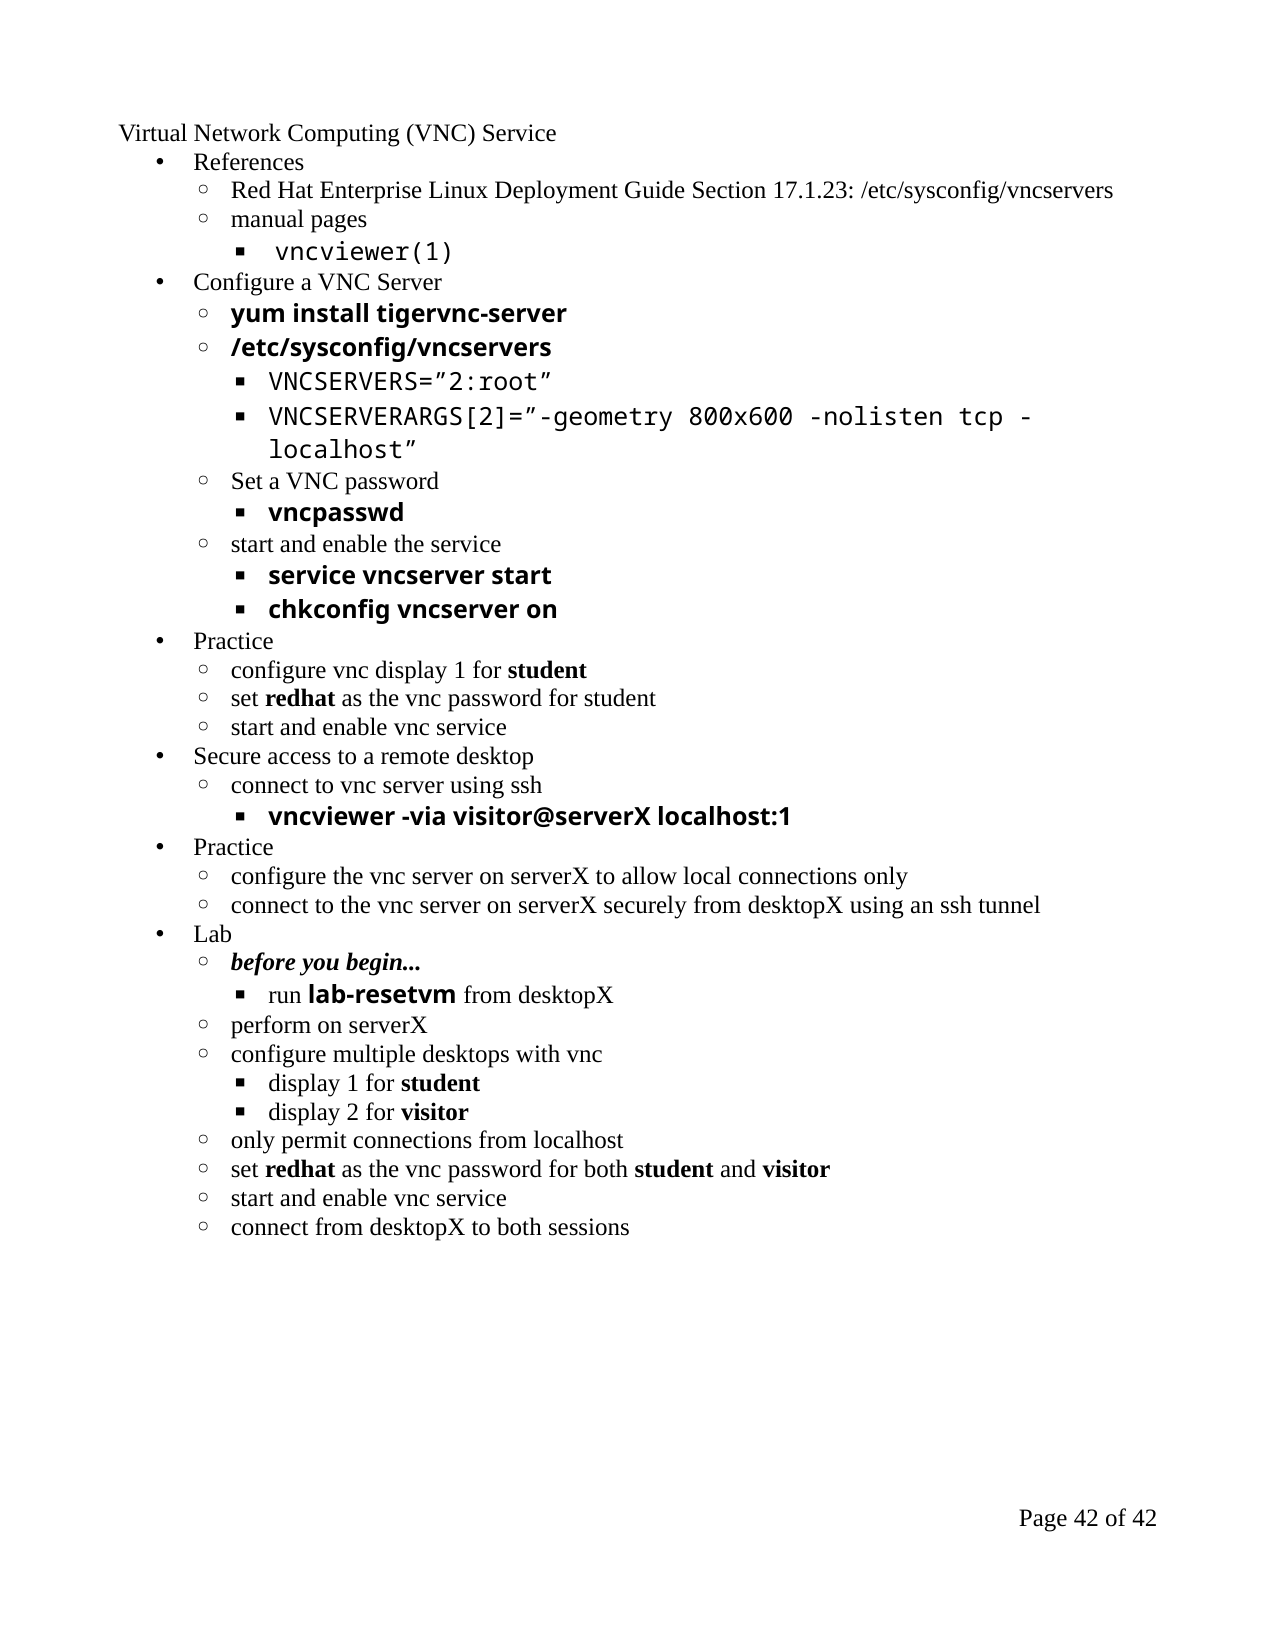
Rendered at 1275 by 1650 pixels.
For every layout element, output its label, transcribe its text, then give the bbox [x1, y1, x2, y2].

list display 2 for visitor [231, 1097, 1157, 1125]
list /etc/sysconfig/vncservers [193, 330, 1157, 364]
list References [156, 147, 1157, 176]
list Practice [156, 832, 1157, 861]
list before you begin... [193, 947, 1157, 976]
text Virtual Network Computing (VNC) Service [118, 118, 1157, 147]
list run lab-resetvm from desktopX [231, 976, 1157, 1010]
list configure vnc display 1 for student [193, 655, 1157, 683]
list manual pages [193, 204, 1157, 233]
list set redhat as the vnc password for both student and visitor [193, 1154, 1157, 1183]
list Secure access to a remote desktop [156, 741, 1157, 770]
list start and enable vnc service [193, 712, 1157, 741]
list start and enable the service [193, 529, 1157, 558]
list connect to vnc server using ssh [193, 770, 1157, 798]
list Lab [156, 919, 1157, 947]
list configure multiple desktops with vnc [193, 1039, 1157, 1068]
list connect from desktopX to both sessions [193, 1212, 1157, 1240]
list display 1 for student [231, 1068, 1157, 1097]
list connect to the vnc server on serverX securely from desktopX using an ssh tunnel [193, 890, 1157, 919]
list start and enable vnc service [193, 1183, 1157, 1212]
list perform on serverX [193, 1010, 1157, 1039]
list VNCSERVERS=”2:root” [231, 364, 1157, 398]
list vncpasswd [231, 495, 1157, 529]
list Red Hat Enterprise Linux Deployment Guide Section 17.1.23: /etc/sysconfig/vncservers [193, 176, 1157, 204]
list Set a VNC password [193, 466, 1157, 495]
list vncviewer -via visitor@serverX localhost:1 [231, 798, 1157, 832]
list chkconfig vncserver on [231, 592, 1157, 626]
list set redhat as the vnc password for student [193, 683, 1157, 712]
list VNCSERVERARGS[2]=”-geometry 800x600 -nolisten tcp -localhost” [231, 398, 1157, 466]
list only permit connections from localhost [193, 1125, 1157, 1154]
list service vncserver start [231, 558, 1157, 592]
list Practice [156, 626, 1157, 655]
list yum install tigervnc-server [193, 296, 1157, 330]
list Configure a VNC Server [156, 267, 1157, 296]
list configure the vnc server on serverX to allow local connections only [193, 861, 1157, 890]
list vncviewer(1) [231, 233, 1157, 267]
